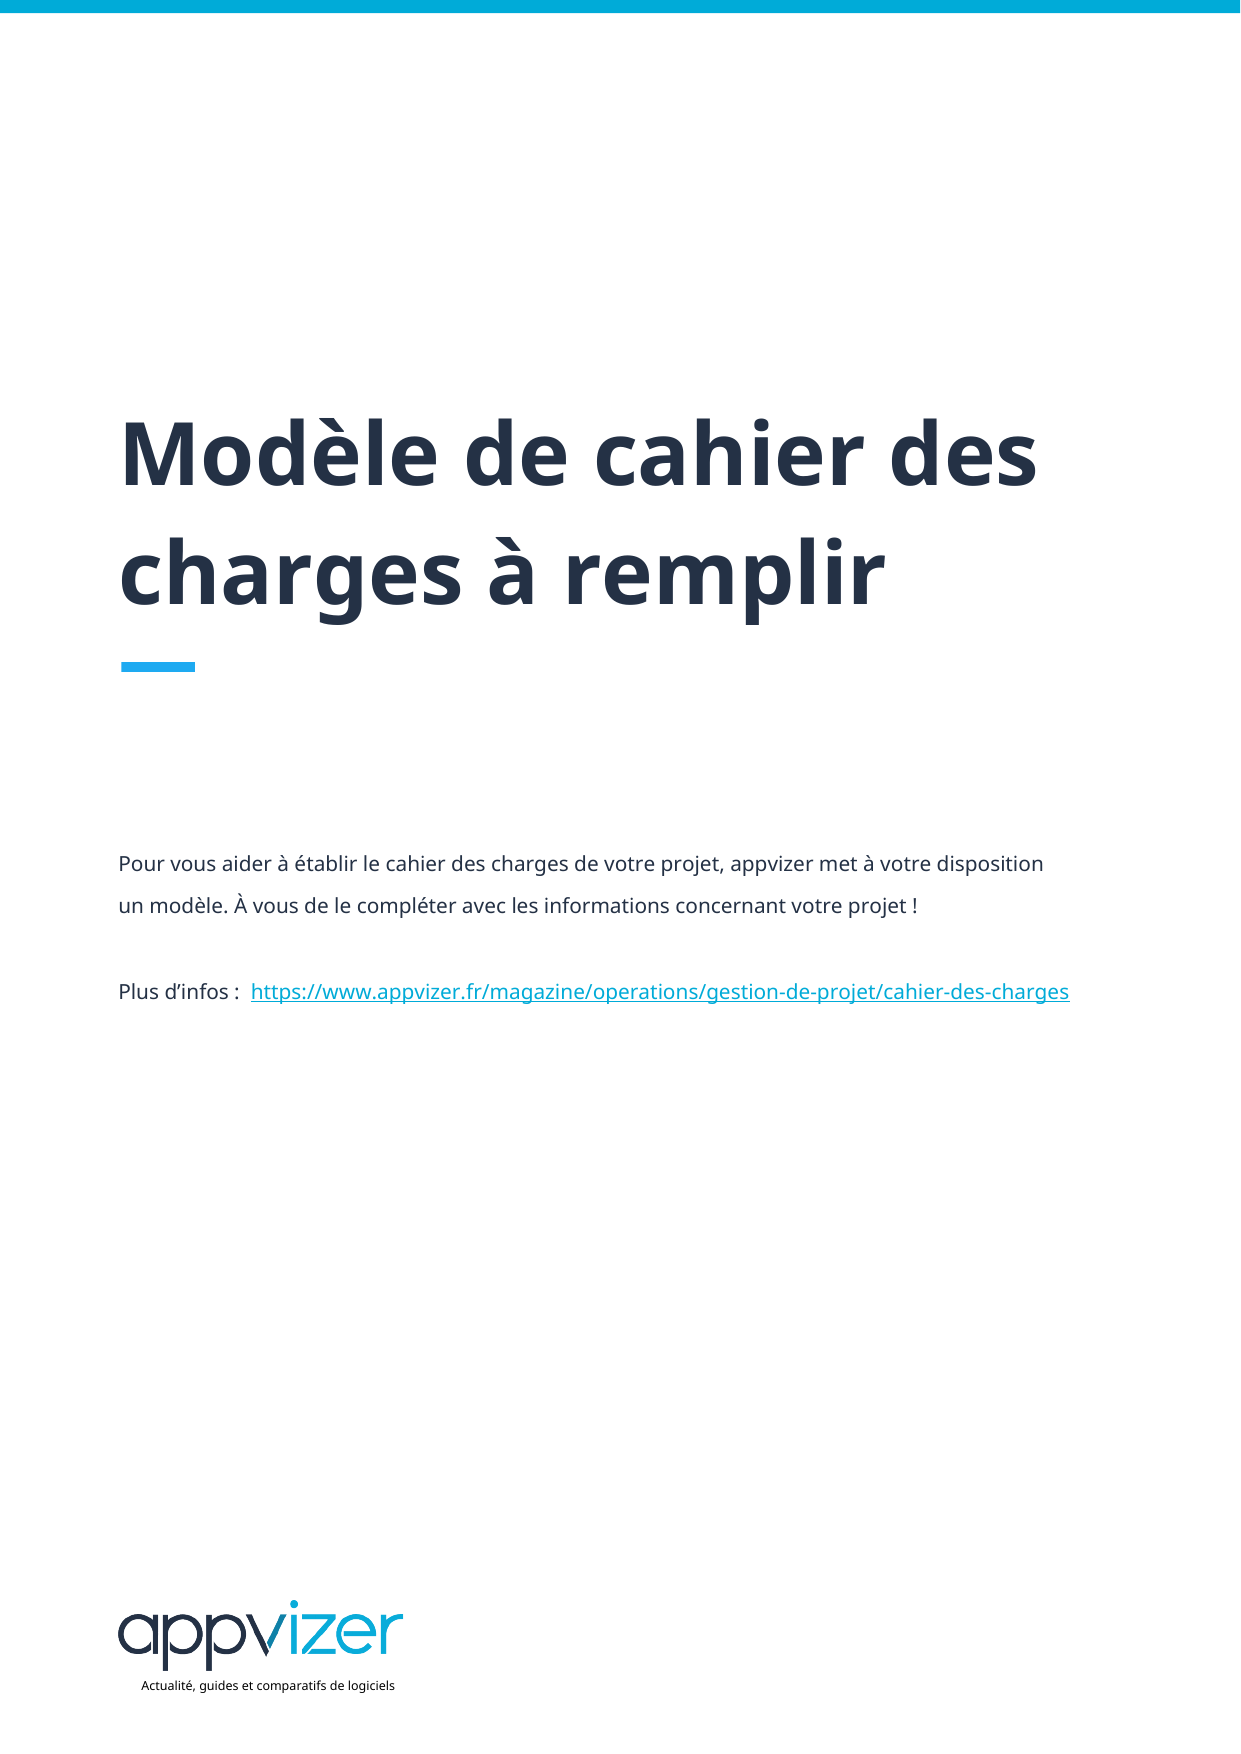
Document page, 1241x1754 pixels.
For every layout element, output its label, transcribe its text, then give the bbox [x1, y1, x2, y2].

text Modèle de cahier des charges à remplir [118, 392, 1181, 630]
text Plus d’infos : https://www.appvizer.fr/magazine/operations/gestion-de-projet/cahier-des-charges [118, 977, 1181, 1005]
picture [118, 1600, 407, 1671]
picture [121, 662, 195, 672]
text Pour vous aider à établir le cahier des charges de votre projet, appvizer met à votre disposition un modèle. À vous de le compléter avec les informations concernant votre projet ! [118, 721, 1181, 920]
